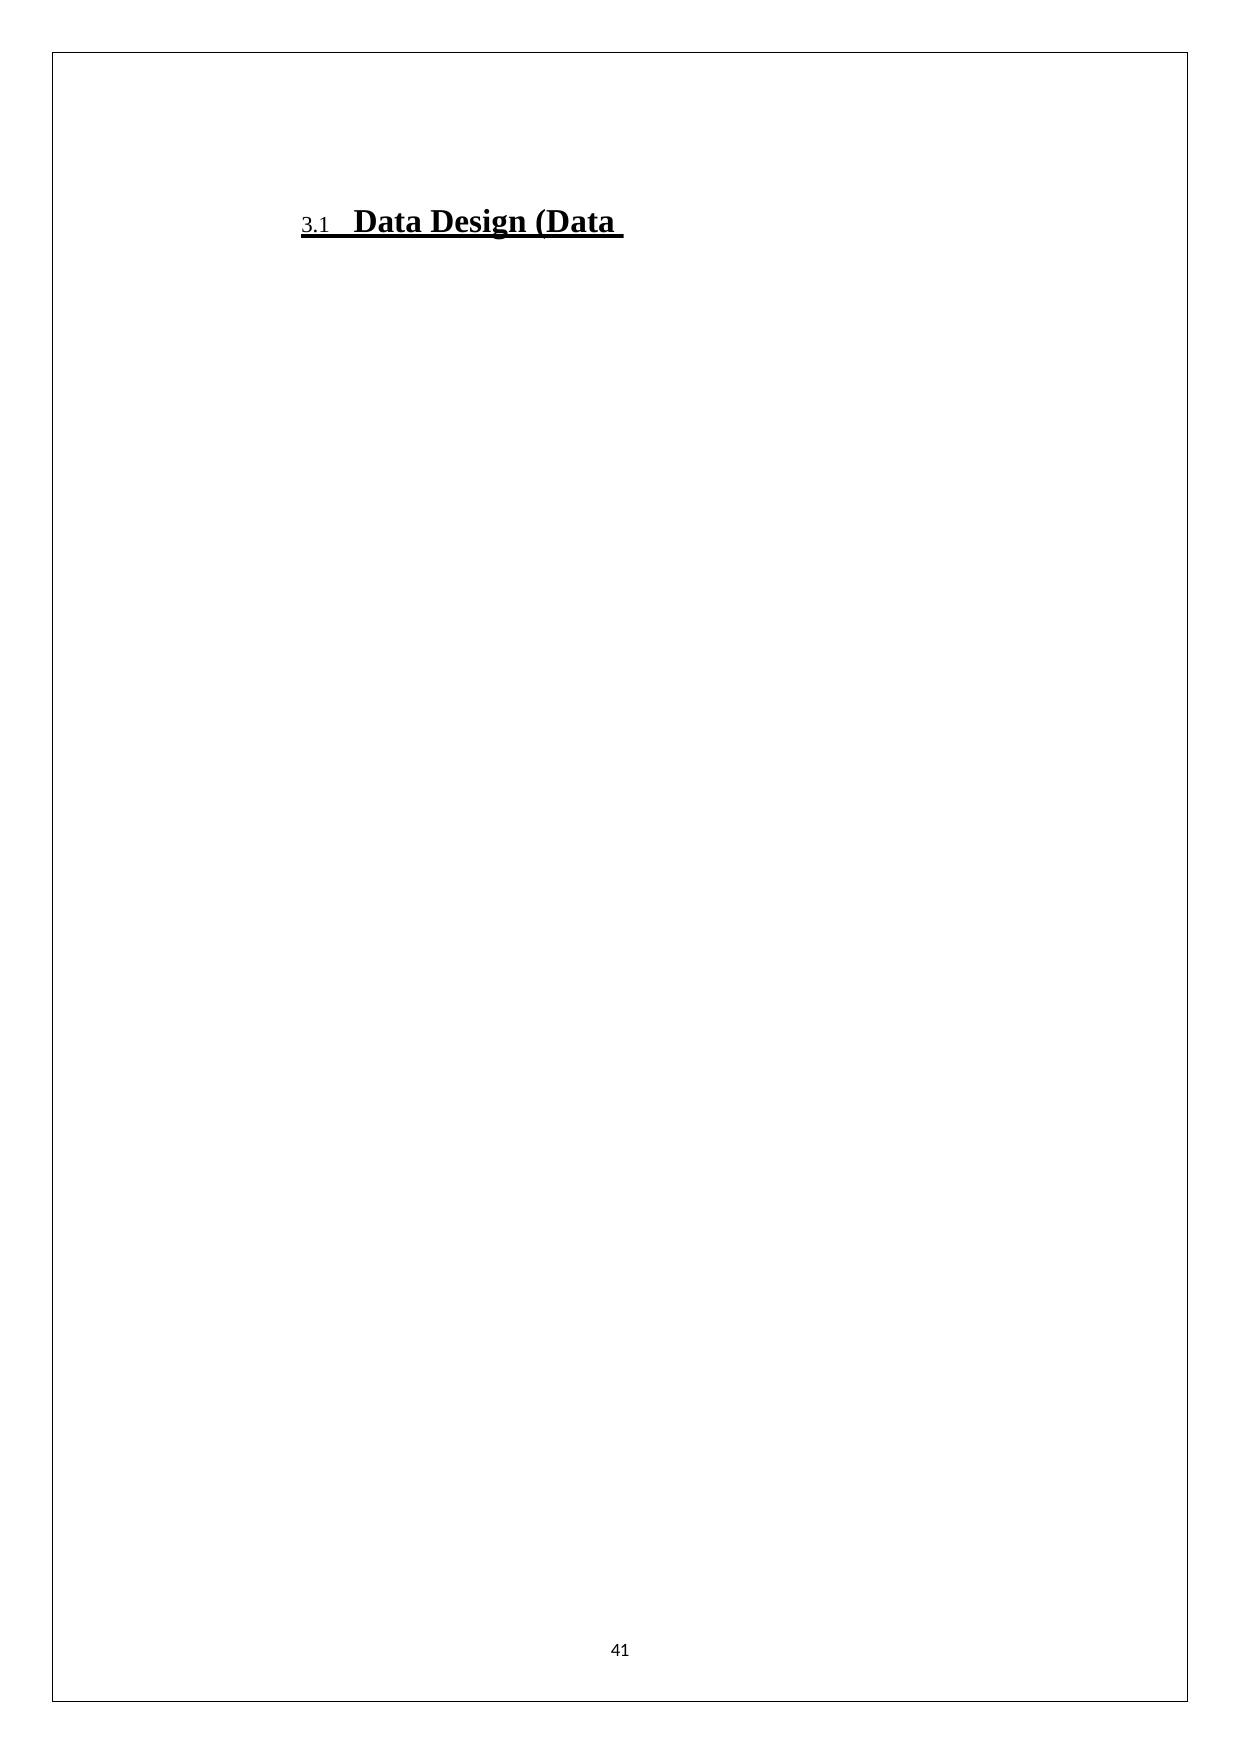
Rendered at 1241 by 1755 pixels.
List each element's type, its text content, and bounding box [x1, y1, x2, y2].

list Data Design (Data [301, 201, 690, 239]
